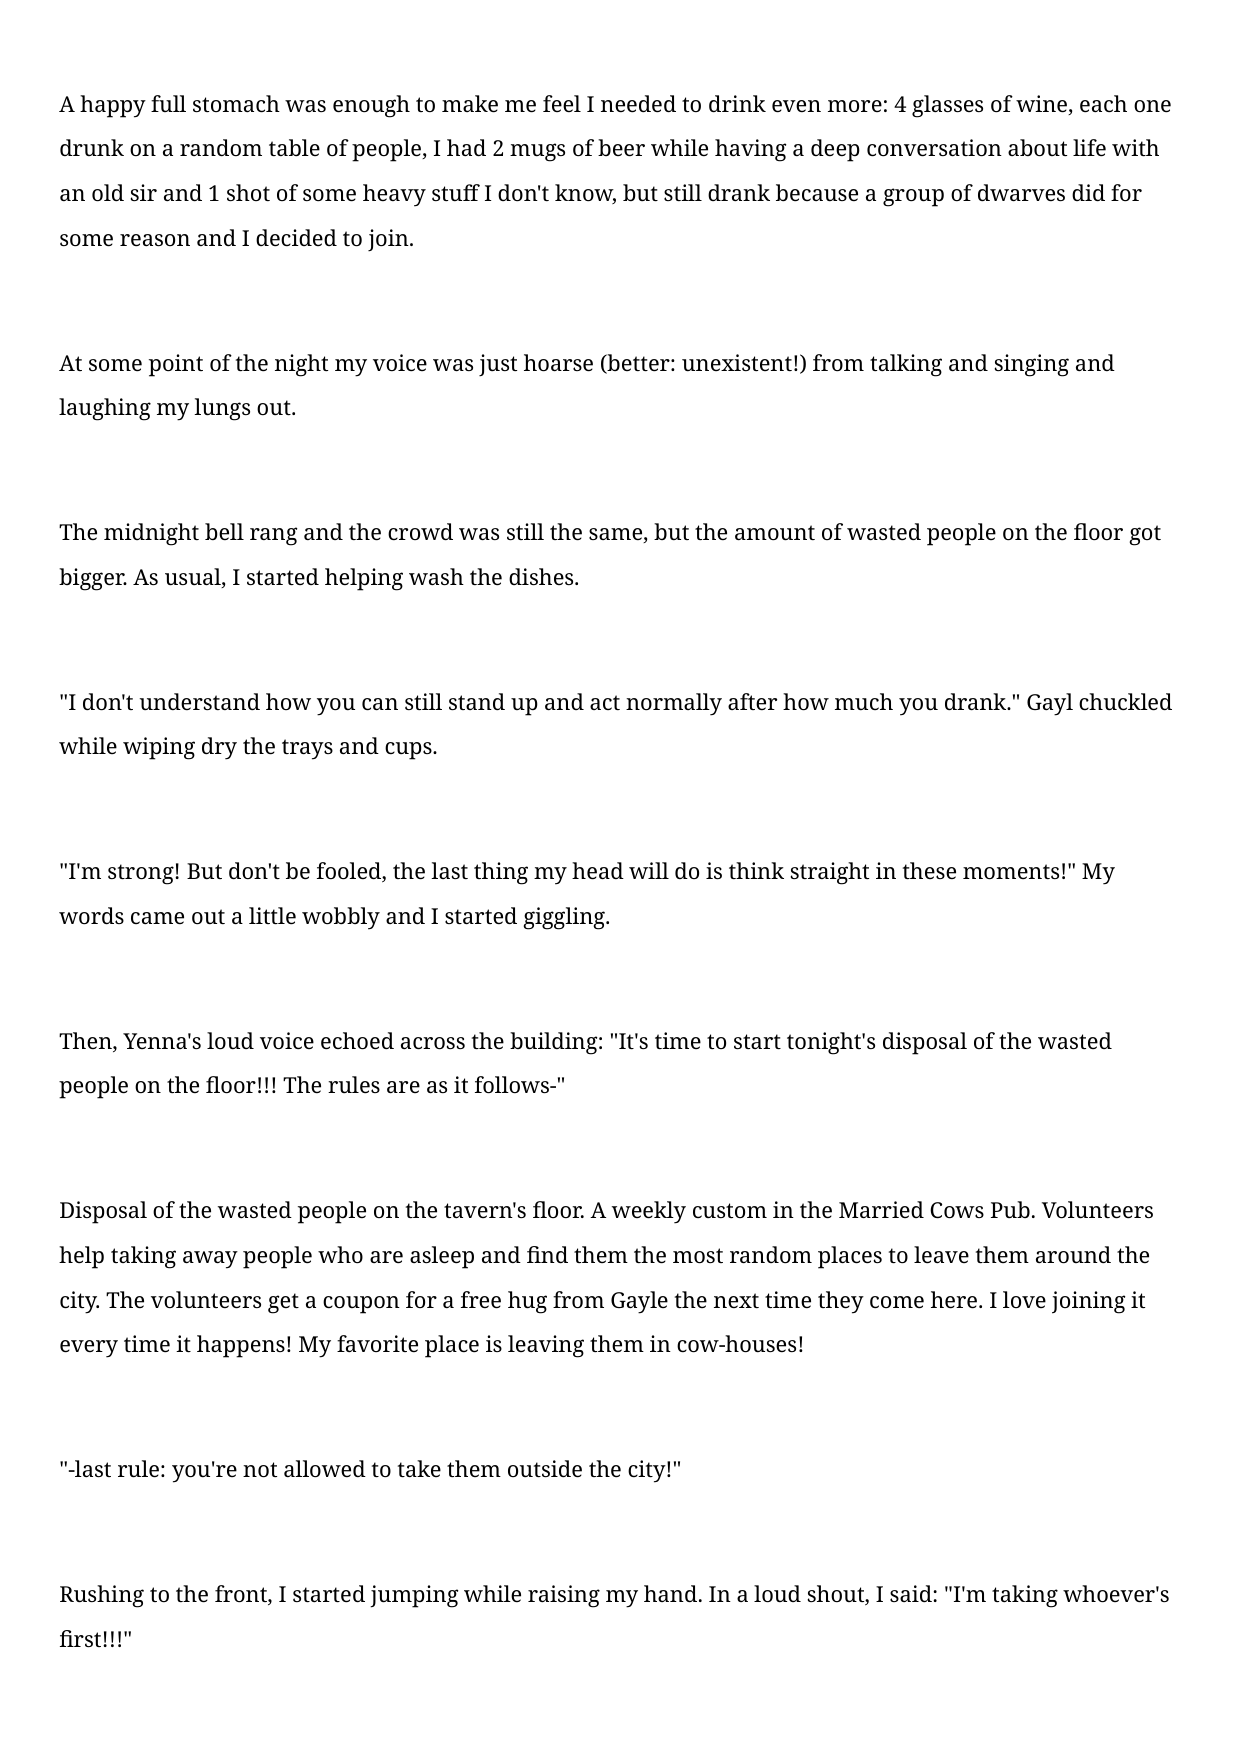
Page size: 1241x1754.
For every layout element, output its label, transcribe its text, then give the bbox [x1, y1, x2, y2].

text The midnight bell rang and the crowd was still the same, but the amount of wasted people on the floor got bigger. As usual, I started helping wash the dishes. [59, 517, 1181, 592]
text At some point of the night my voice was just hoarse (better: unexistent!) from talking and singing and laughing my lungs out. [59, 347, 1181, 422]
text A happy full stomach was enough to make me feel I needed to drink even more: 4 glasses of wine, each one drunk on a random table of people, I had 2 mugs of beer while having a deep conversation about life with an old sir and 1 shot of some heavy stuff I don't know, but still drank because a group of dwarves did for some reason and I decided to join. [59, 88, 1181, 252]
text Then, Yenna's loud voice echoed across the building: "It's time to start tonight's disposal of the wasted people on the floor!!! The rules are as it follows-" [59, 1026, 1181, 1100]
text Rushing to the front, I started jumping while raising my hand. In a loud shout, I said: "I'm taking whoever's first!!!" [59, 1579, 1181, 1654]
text "-last rule: you're not allowed to take them outside the city!" [59, 1454, 1181, 1484]
text Disposal of the wasted people on the tavern's floor. A weekly custom in the Married Cows Pub. Volunteers help taking away people who are asleep and find them the most random places to leave them around the city. The volunteers get a coupon for a free hug from Gayle the next time they come here. I love joining it every time it happens! My favorite place is leaving them in cow-houses! [59, 1195, 1181, 1359]
text "I don't understand how you can still stand up and act normally after how much you drank." Gayl chuckled while wiping dry the trays and cups. [59, 687, 1181, 761]
text "I'm strong! But don't be fooled, the last thing my head will do is think straight in these moments!" My words came out a little wobbly and I started giggling. [59, 856, 1181, 931]
